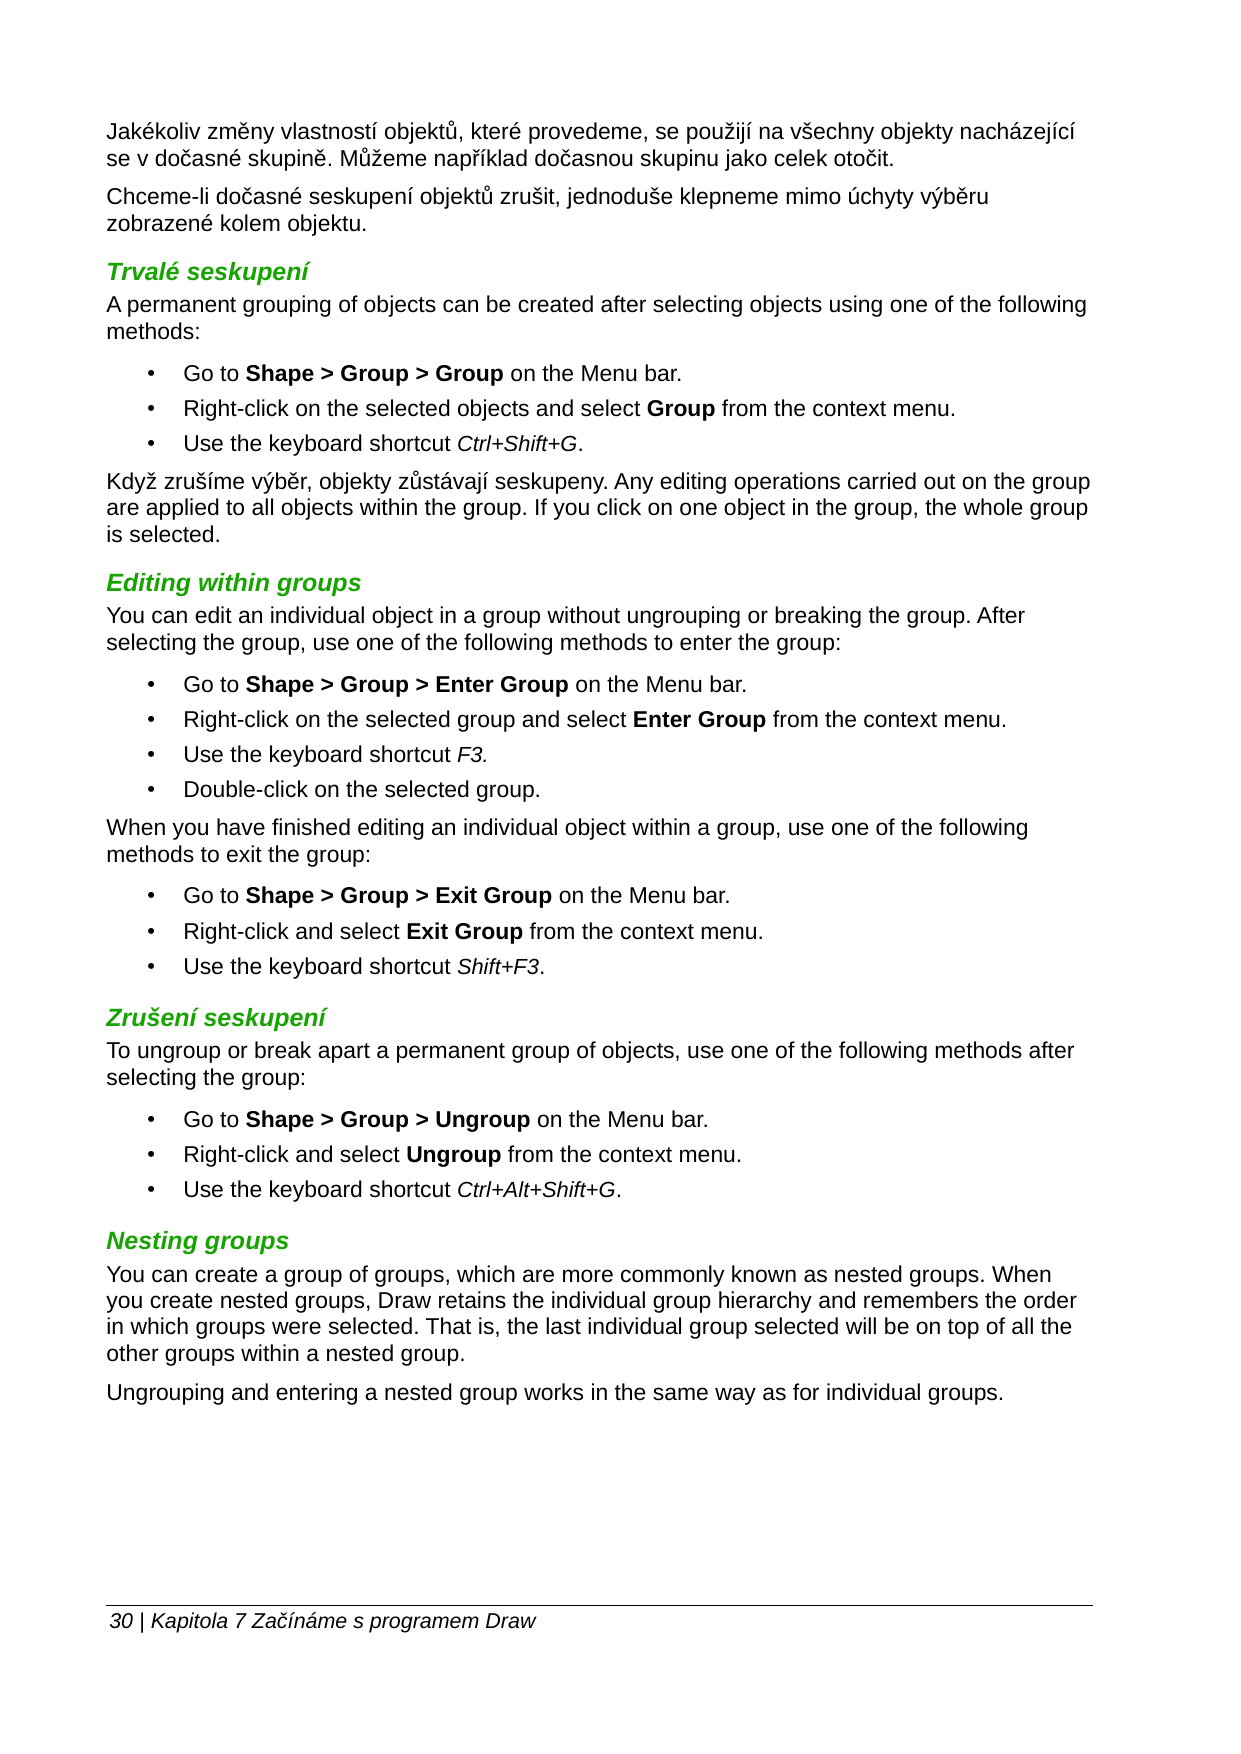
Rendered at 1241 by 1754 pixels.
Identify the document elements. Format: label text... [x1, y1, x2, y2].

text Jakékoliv změny vlastností objektů, které provedeme, se použijí na všechny objekty nacházející se v dočasné skupině. Můžeme například dočasnou skupinu jako celek otočit. [106, 118, 1093, 171]
text You can create a group of groups, which are more commonly known as nested groups. When you create nested groups, Draw retains the individual group hierarchy and remembers the order in which groups were selected. That is, the last individual group selected will be on top of all the other groups within a nested group. [106, 1261, 1093, 1366]
list Use the keyboard shortcut Shift+F3. [144, 950, 1093, 982]
list Use the keyboard shortcut Ctrl+Shift+G. [144, 427, 1093, 459]
subtitle Editing within groups [106, 568, 1093, 596]
list Go to Shape > Group > Enter Group on the Menu bar. [144, 668, 1093, 697]
text A permanent grouping of objects can be created after selecting objects using one of the following methods: [106, 291, 1093, 344]
list Go to Shape > Group > Group on the Menu bar. [144, 357, 1093, 386]
text Ungrouping and entering a nested group works in the same way as for individual groups. [106, 1378, 1093, 1405]
text When you have finished editing an individual object within a group, use one of the following methods to exit the group: [106, 814, 1093, 867]
list Right-click and select Exit Group from the context menu. [144, 915, 1093, 944]
list Right-click on the selected group and select Enter Group from the context menu. [144, 703, 1093, 732]
list Right-click and select Ungroup from the context menu. [144, 1138, 1093, 1167]
text You can edit an individual object in a group without ungrouping or breaking the group. After selecting the group, use one of the following methods to enter the group: [106, 602, 1093, 655]
subtitle Nesting groups [106, 1226, 1093, 1254]
list Go to Shape > Group > Ungroup on the Menu bar. [144, 1103, 1093, 1132]
list Right-click on the selected objects and select Group from the context menu. [144, 392, 1093, 421]
subtitle Trvalé seskupení [106, 257, 1093, 285]
list Use the keyboard shortcut Ctrl+Alt+Shift+G. [144, 1173, 1093, 1205]
text Chceme-li dočasné seskupení objektů zrušit, jednoduše klepneme mimo úchyty výběru zobrazené kolem objektu. [106, 183, 1093, 236]
list Go to Shape > Group > Exit Group on the Menu bar. [144, 879, 1093, 909]
text To ungroup or break apart a permanent group of objects, use one of the following methods after selecting the group: [106, 1037, 1093, 1090]
text Když zrušíme výběr, objekty zůstávají seskupeny. Any editing operations carried out on the group are applied to all objects within the group. If you click on one object in the group, the whole group is selected. [106, 468, 1093, 547]
subtitle Zrušení seskupení [106, 1003, 1093, 1031]
list Double-click on the selected group. [144, 773, 1093, 805]
list Use the keyboard shortcut F3. [144, 738, 1093, 767]
